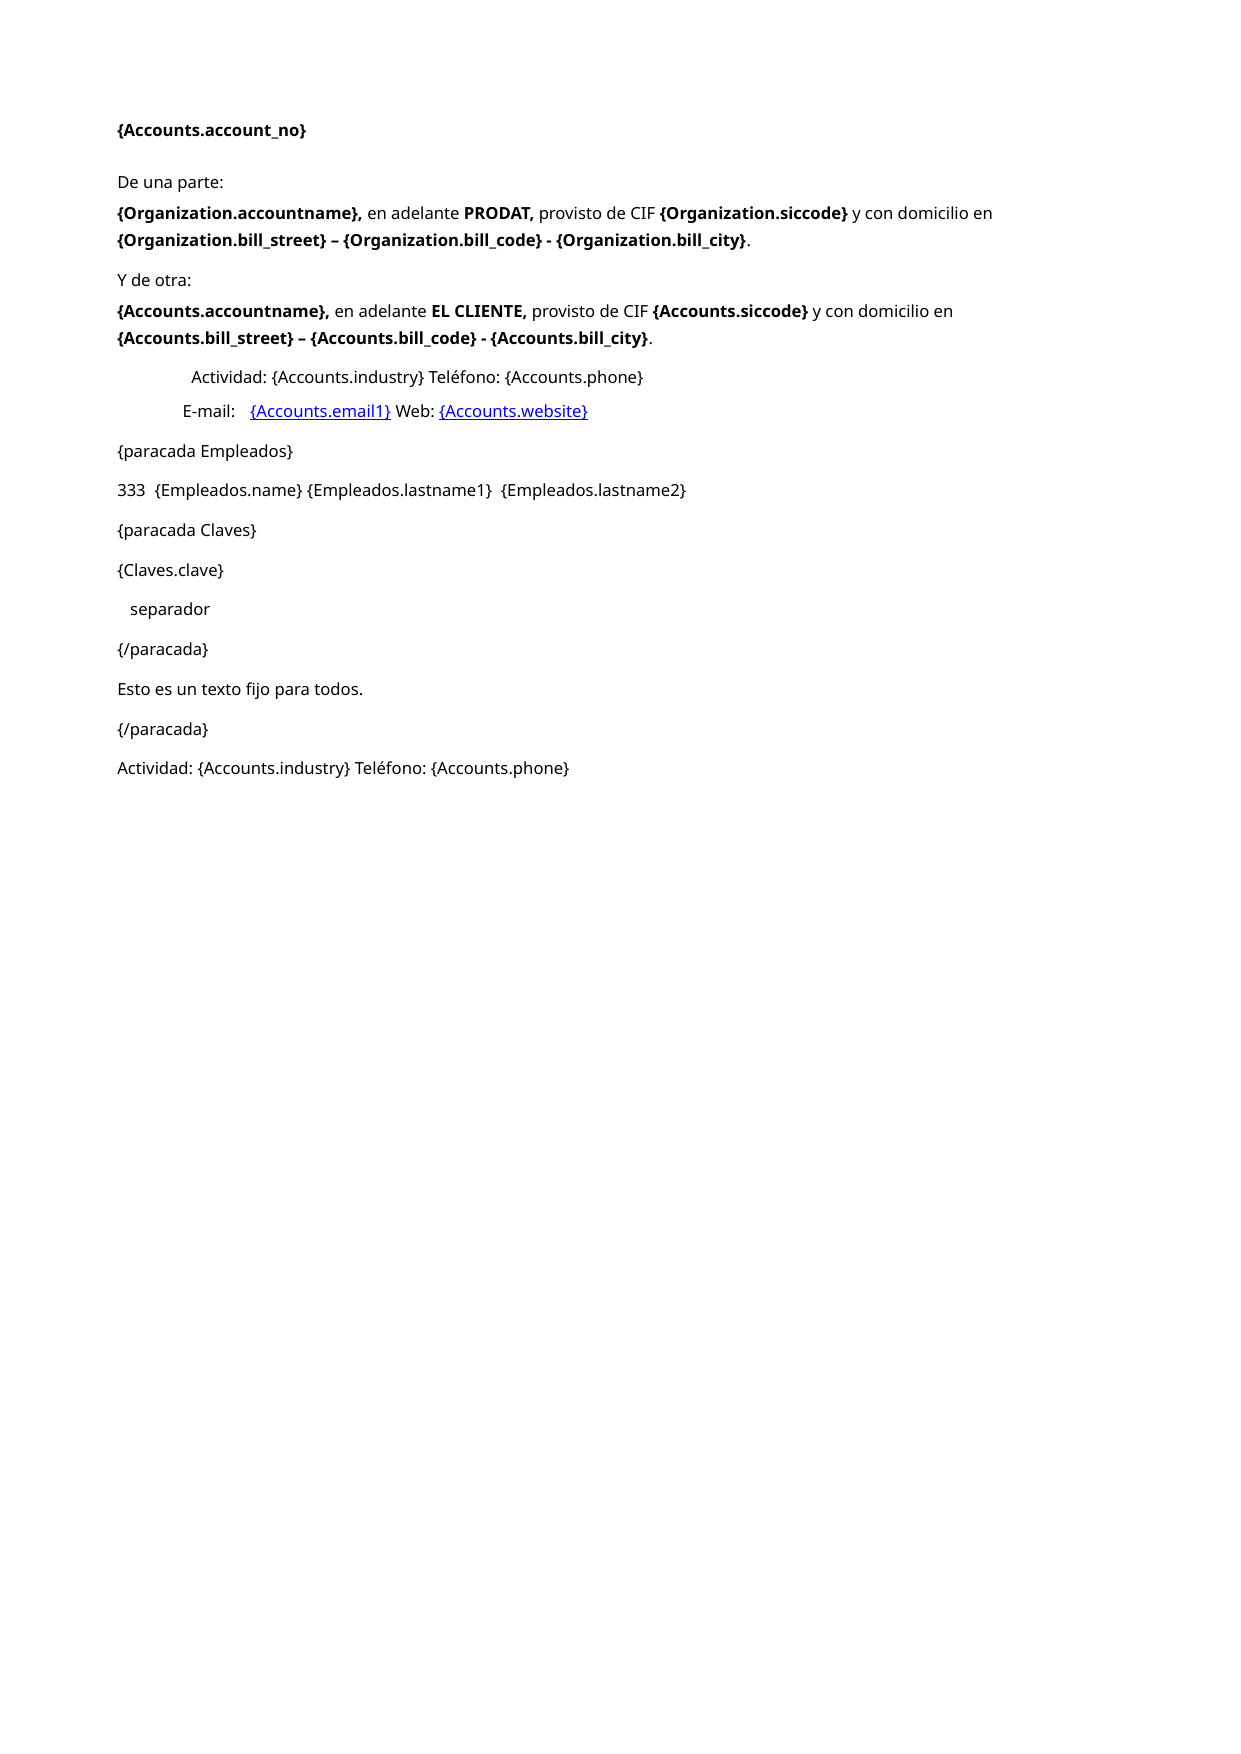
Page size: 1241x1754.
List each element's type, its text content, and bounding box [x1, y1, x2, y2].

text {paracada Empleados} [117, 439, 1122, 462]
text {Accounts.accountname}, en adelante EL CLIENTE, provisto de CIF {Accounts.siccode} y con domicilio en {Accounts.bill_street} – {Accounts.bill_code} - {Accounts.bill_city}. [117, 299, 1122, 349]
text Esto es un texto fijo para todos. [117, 677, 1122, 700]
text {paracada Claves} [117, 519, 1122, 541]
text Y de otra: [117, 268, 1122, 291]
text De una parte: [117, 170, 1122, 193]
text {/paracada} [117, 717, 1122, 740]
text 333 {Empleados.name} {Empleados.lastname1} {Empleados.lastname2} [117, 479, 1122, 502]
text Actividad: {Accounts.industry} Teléfono: {Accounts.phone} [117, 757, 1122, 779]
text E-mail: {Accounts.email1} Web: {Accounts.website} [117, 399, 1122, 422]
text {Organization.accountname}, en adelante PRODAT, provisto de CIF {Organization.siccode} y con domicilio en {Organization.bill_street} – {Organization.bill_code} - {Organization.bill_city}. [117, 201, 1122, 251]
text separador [117, 598, 1122, 621]
text {/paracada} [117, 638, 1122, 660]
text {Claves.clave} [117, 558, 1122, 581]
text Actividad: {Accounts.industry} Teléfono: {Accounts.phone} [117, 366, 1122, 389]
